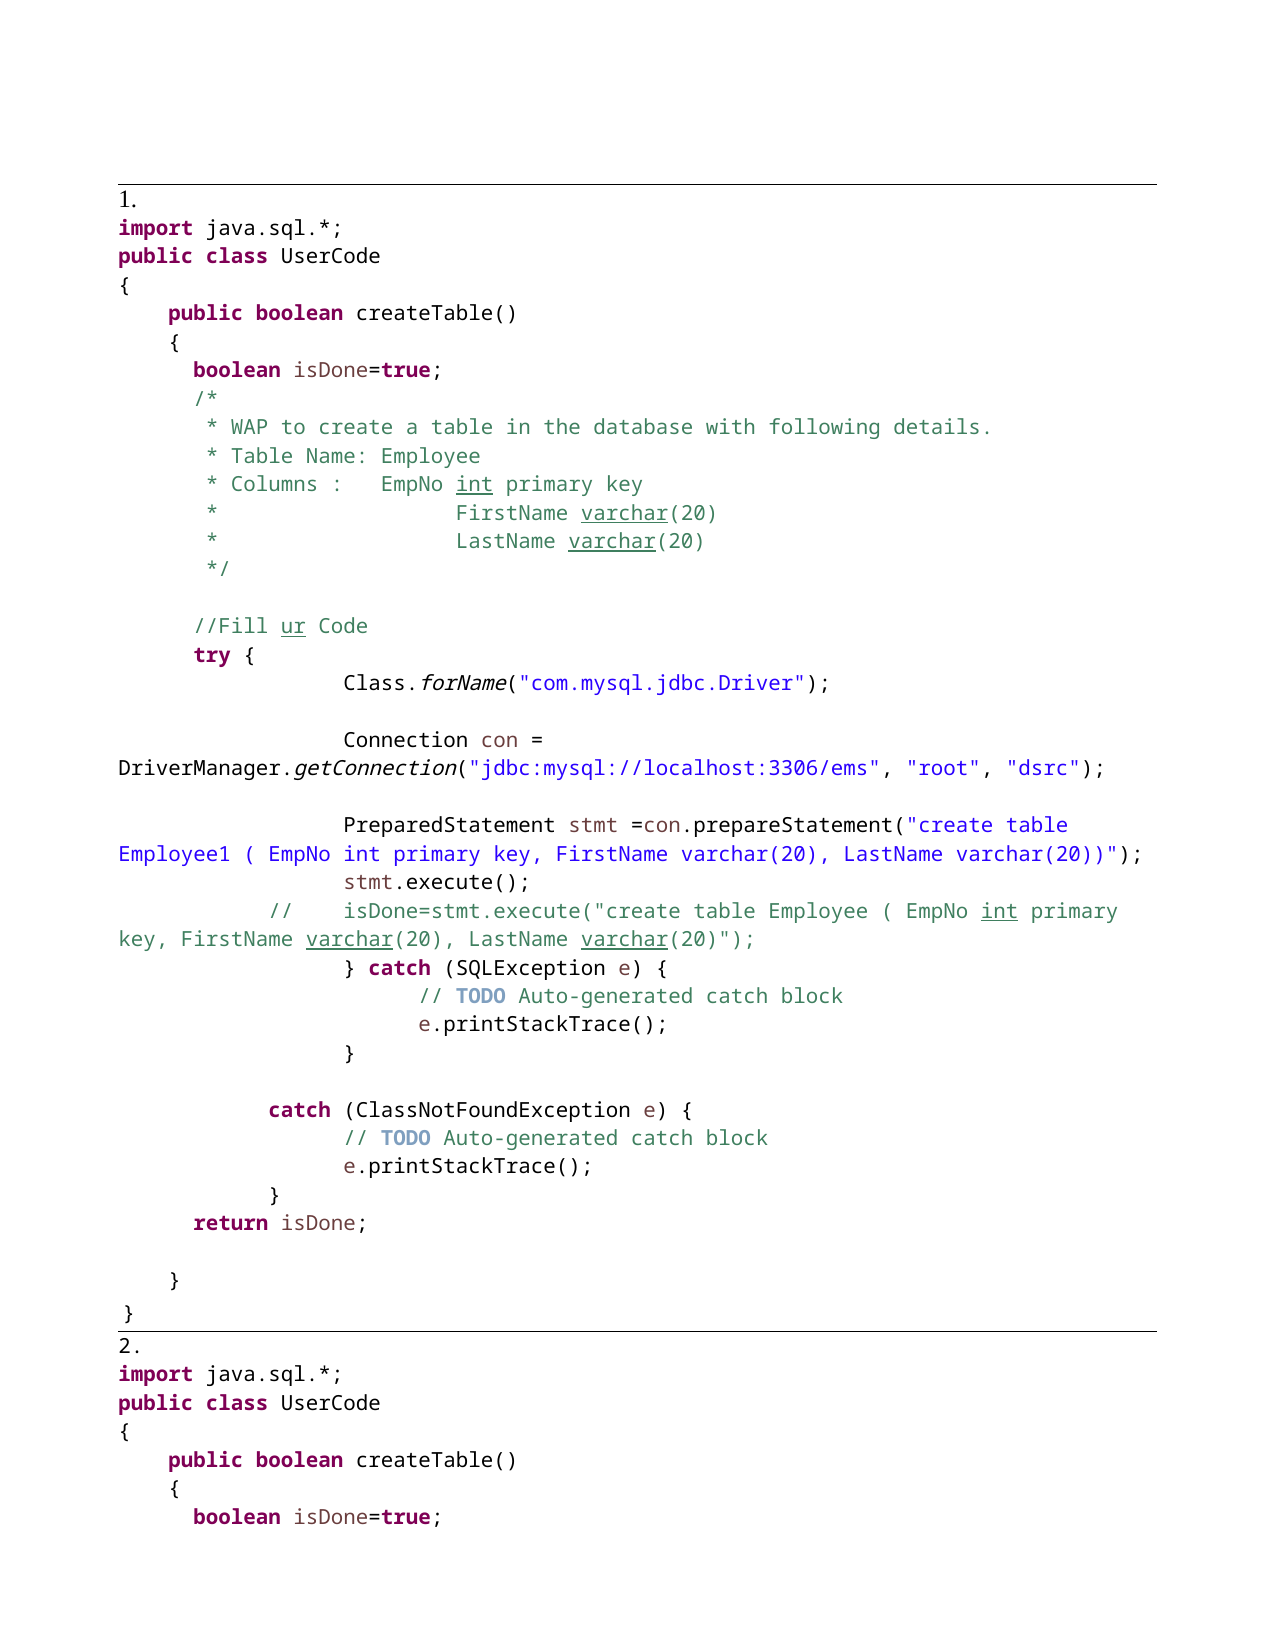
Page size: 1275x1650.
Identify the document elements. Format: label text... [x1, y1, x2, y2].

text import java.sql.*; [118, 213, 1157, 242]
text e.printStackTrace(); [118, 1152, 1157, 1180]
text * WAP to create a table in the database with following details. [118, 412, 1157, 441]
text import java.sql.*; [118, 1359, 1157, 1388]
text // isDone=stmt.execute("create table Employee ( EmpNo int primary key, FirstName varchar(20), LastName varchar(20)"); [118, 896, 1157, 953]
text * FirstName varchar(20) [118, 498, 1157, 526]
text e.printStackTrace(); [118, 1009, 1157, 1038]
text stmt.execute(); [118, 867, 1157, 896]
text //Fill ur Code [118, 611, 1157, 640]
text 1. [118, 185, 1157, 213]
text boolean isDone=true; [118, 355, 1157, 384]
text } [118, 1265, 1157, 1294]
text 2. [118, 1332, 1157, 1359]
text { [118, 327, 1157, 355]
text Class.forName("com.mysql.jdbc.Driver"); [118, 668, 1157, 697]
text public boolean createTable() [118, 298, 1157, 327]
text } [118, 1180, 1157, 1208]
text [118, 118, 1157, 147]
text * Columns : EmpNo int primary key [118, 469, 1157, 498]
text * Table Name: Employee [118, 441, 1157, 469]
text PreparedStatement stmt =con.prepareStatement("create table Employee1 ( EmpNo int primary key, FirstName varchar(20), LastName varchar(20))"); [118, 810, 1157, 867]
text Connection con = DriverManager.getConnection("jdbc:mysql://localhost:3306/ems", "root", "dsrc"); [118, 725, 1157, 782]
text /* [118, 384, 1157, 412]
text } [118, 1294, 1157, 1331]
text } [118, 1038, 1157, 1066]
text { [118, 270, 1157, 298]
text // TODO Auto-generated catch block [118, 1123, 1157, 1152]
text // TODO Auto-generated catch block [118, 981, 1157, 1009]
text boolean isDone=true; [118, 1502, 1157, 1530]
text } catch (SQLException e) { [118, 953, 1157, 981]
text { [118, 1473, 1157, 1502]
text try { [118, 640, 1157, 668]
text catch (ClassNotFoundException e) { [118, 1095, 1157, 1123]
text public boolean createTable() [118, 1445, 1157, 1473]
text public class UserCode [118, 242, 1157, 270]
text public class UserCode [118, 1388, 1157, 1416]
text */ [118, 554, 1157, 583]
text return isDone; [118, 1208, 1157, 1237]
text * LastName varchar(20) [118, 526, 1157, 554]
text { [118, 1416, 1157, 1445]
